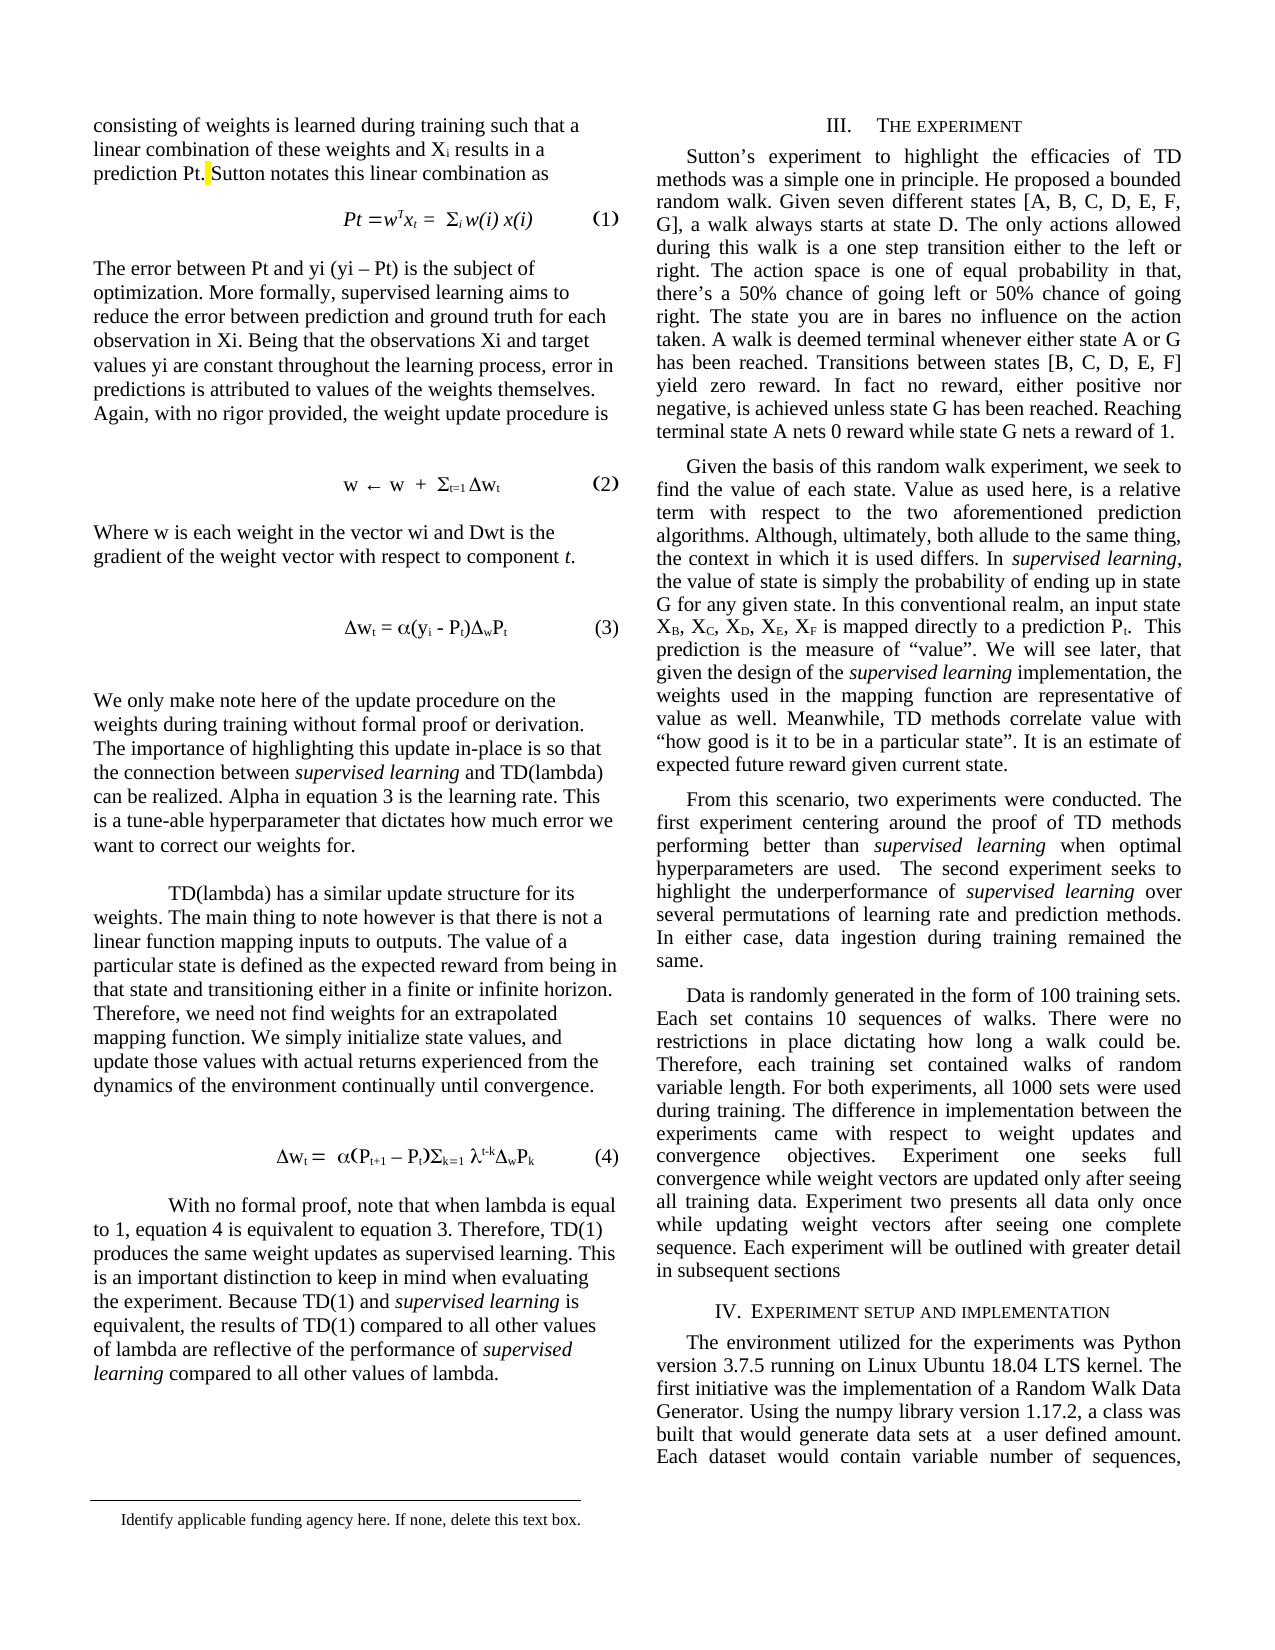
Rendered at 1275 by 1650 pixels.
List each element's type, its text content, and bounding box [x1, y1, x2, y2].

text Sutton’s experiment to highlight the efficacies of TD methods was a simple one in principle. He proposed a bounded random walk. Given seven different states [A, B, C, D, E, F, G], a walk always starts at state D. The only actions allowed during this walk is a one step transition either to the left or right. The action space is one of equal probability in that, there’s a 50% chance of going left or 50% chance of going right. The state you are in bares no influence on the action taken. A walk is deemed terminal whenever either state A or G has been reached. Transitions between states [B, C, D, E, F] yield zero reward. In fact no reward, either positive nor negative, is achieved unless state G has been reached. Reaching terminal state A nets 0 reward while state G nets a reward of 1. [656, 145, 1182, 443]
text We only make note here of the update procedure on the weights during training without formal proof or derivation. The importance of highlighting this update in-place is so that the connection between supervised learning and TD(lambda) can be realized. Alpha in equation 3 is the learning rate. This is a tune-able hyperparameter that dictates how much error we want to correct our weights for. [93, 688, 619, 857]
text Dwt = a(yi - Pt)DwPt (3) [93, 617, 619, 639]
text The environment utilized for the experiments was Python version 3.7.5 running on Linux Ubuntu 18.04 LTS kernel. The first initiative was the implementation of a Random Walk Data Generator. Using the numpy library version 1.17.2, a class was built that would generate data sets at a user defined amount. Each dataset would contain variable number of sequences, [656, 1331, 1182, 1468]
text w ← w + St=1 Dwt (2) [93, 474, 619, 495]
text Where w is each weight in the vector wi and Dwt is the gradient of the weight vector with respect to component t. [93, 520, 619, 568]
text The error between Pt and yi (yi – Pt) is the subject of optimization. More formally, supervised learning aims to reduce the error between prediction and ground truth for each observation in Xi. Being that the observations Xi and target values yi are constant throughout the learning process, error in predictions is attributed to values of the weights themselves. Again, with no rigor provided, the weight update procedure is [93, 256, 619, 425]
subtitle The experiment [656, 112, 1182, 137]
text Data is randomly generated in the form of 100 training sets. Each set contains 10 sequences of walks. There were no restrictions in place dictating how long a walk could be. Therefore, each training set contained walks of random variable length. For both experiments, all 1000 sets were used during training. The difference in implementation between the experiments came with respect to weight updates and convergence objectives. Experiment one seeks full convergence while weight vectors are updated only after seeing all training data. Experiment two presents all data only once while updating weight vectors after seeing one complete sequence. Each experiment will be outlined with greater detail in subsequent sections [656, 984, 1182, 1282]
text Pt =wTxt = Si w(i) x(i)  [93, 210, 619, 231]
text Given the basis of this random walk experiment, we seek to find the value of each state. Value as used here, is a relative term with respect to the two aforementioned prediction algorithms. Although, ultimately, both allude to the same thing, the context in which it is used differs. In supervised learning, the value of state is simply the probability of ending up in state G for any given state. In this conventional realm, an input state XB, XC, XD, XE, XF is mapped directly to a prediction Pt. This prediction is the measure of “value”. We will see later, that given the design of the supervised learning implementation, the weights used in the mapping function are representative of value as well. Meanwhile, TD methods correlate value with “how good is it to be in a particular state”. It is an estimate of expected future reward given current state. [656, 455, 1182, 776]
text Identify applicable funding agency here. If none, delete this text box. [90, 1505, 581, 1529]
text Dwt = a(Pt+1 – Pt)Sk=1 lt-kDwPk (4) [93, 1146, 619, 1168]
text From this scenario, two experiments were conducted. The first experiment centering around the proof of TD methods performing better than supervised learning when optimal hyperparameters are used. The second experiment seeks to highlight the underperformance of supervised learning over several permutations of learning rate and prediction methods. In either case, data ingestion during training remained the same. [656, 788, 1182, 972]
text consisting of weights is learned during training such that a linear combination of these weights and Xi results in a prediction Pt. Sutton notates this linear combination as [93, 112, 619, 185]
text With no formal proof, note that when lambda is equal to 1, equation 4 is equivalent to equation 3. Therefore, TD(1) produces the same weight updates as supervised learning. This is an important distinction to keep in mind when evaluating the experiment. Because TD(1) and supervised learning is equivalent, the results of TD(1) compared to all other values of lambda are reflective of the performance of supervised learning compared to all other values of lambda. [93, 1193, 619, 1385]
text TD(lambda) has a similar update structure for its weights. The main thing to note however is that there is not a linear function mapping inputs to outputs. The value of a particular state is defined as the expected reward from being in that state and transitioning either in a finite or infinite horizon. Therefore, we need not find weights for an extrapolated mapping function. We simply initialize state values, and update those values with actual returns experienced from the dynamics of the environment continually until convergence. [93, 881, 619, 1097]
subtitle Experiment setup and implementation [656, 1299, 1182, 1323]
